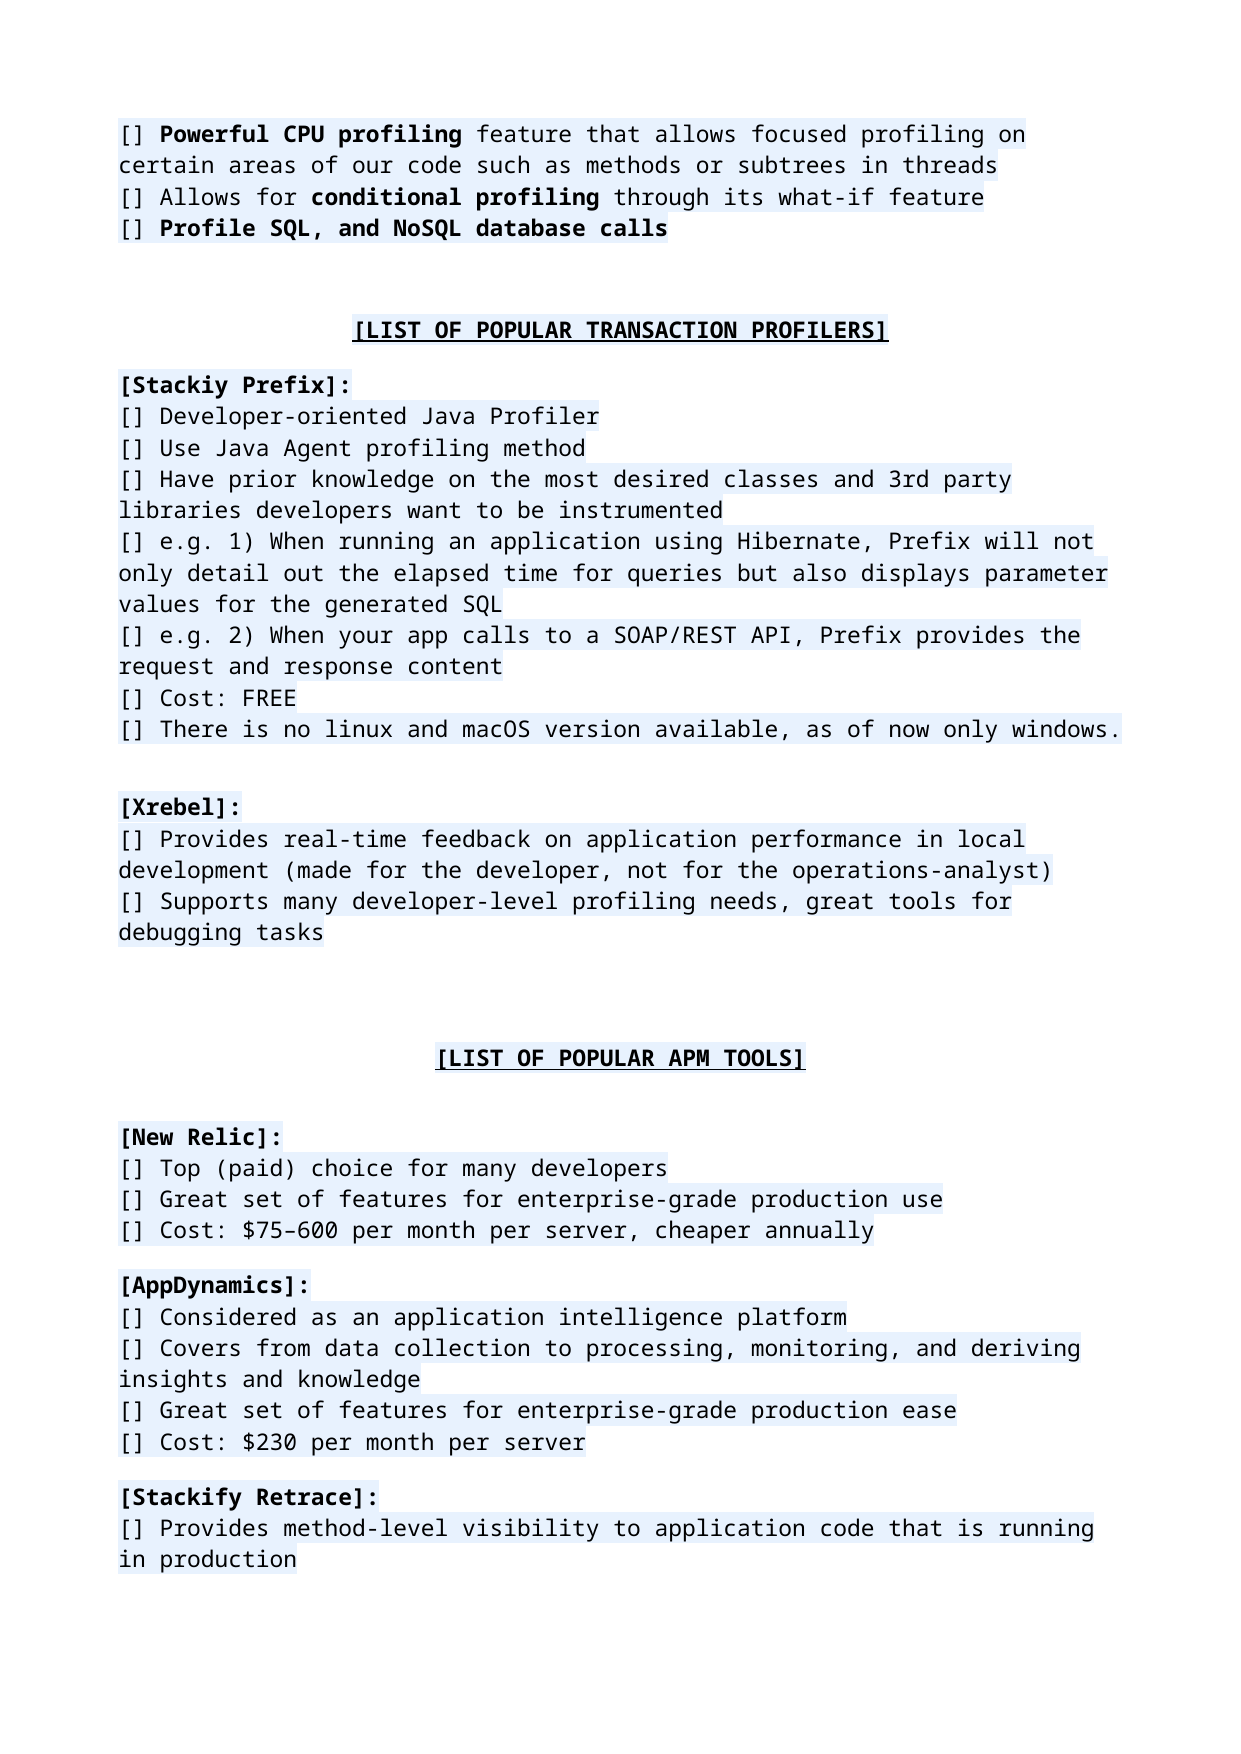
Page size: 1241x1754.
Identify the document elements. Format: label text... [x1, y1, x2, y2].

text [] Cost: FREE [118, 681, 1122, 713]
text [] Supports many developer-level profiling needs, great tools for debugging tasks [118, 885, 1122, 947]
text [] There is no linux and macOS version available, as of now only windows. [118, 713, 1122, 744]
text [] Covers from data collection to processing, monitoring, and deriving insights and knowledge [118, 1332, 1122, 1394]
text [] e.g. 2) When your app calls to a SOAP/REST API, Prefix provides the request and response content [118, 619, 1122, 681]
text [] e.g. 1) When running an application using Hibernate, Prefix will not only detail out the elapsed time for queries but also displays parameter values for the generated SQL [118, 525, 1122, 619]
text [] Considered as an application intelligence platform [118, 1301, 1122, 1332]
text [LIST OF POPULAR TRANSACTION PROFILERS] [118, 314, 1122, 345]
text [] Provides real-time feedback on application performance in local development (made for the developer, not for the operations-analyst) [118, 822, 1122, 885]
text [] Profile SQL, and NoSQL database calls [118, 212, 1122, 243]
text [Stackify Retrace]: [118, 1480, 1122, 1512]
text [Xrebel]: [118, 791, 1122, 822]
text [] Use Java Agent profiling method [118, 431, 1122, 463]
text [LIST OF POPULAR APM TOOLS] [118, 1042, 1122, 1073]
text [] Great set of features for enterprise-grade production use [118, 1183, 1122, 1214]
text [] Powerful CPU profiling feature that allows focused profiling on certain areas of our code such as methods or subtrees in threads [118, 118, 1122, 181]
text [Stackiy Prefix]: [118, 369, 1122, 400]
text [] Top (paid) choice for many developers [118, 1152, 1122, 1183]
text [] Provides method-level visibility to application code that is running in production [118, 1512, 1122, 1574]
text [AppDynamics]: [118, 1269, 1122, 1301]
text [] Allows for conditional profiling through its what-if feature [118, 181, 1122, 212]
text [] Have prior knowledge on the most desired classes and 3rd party libraries developers want to be instrumented [118, 463, 1122, 525]
text [] Developer-oriented Java Profiler [118, 400, 1122, 431]
text [] Great set of features for enterprise-grade production ease [118, 1394, 1122, 1426]
text [] Cost: $75–600 per month per server, cheaper annually [118, 1214, 1122, 1246]
text [New Relic]: [118, 1121, 1122, 1152]
text [] Cost: $230 per month per server [118, 1426, 1122, 1457]
